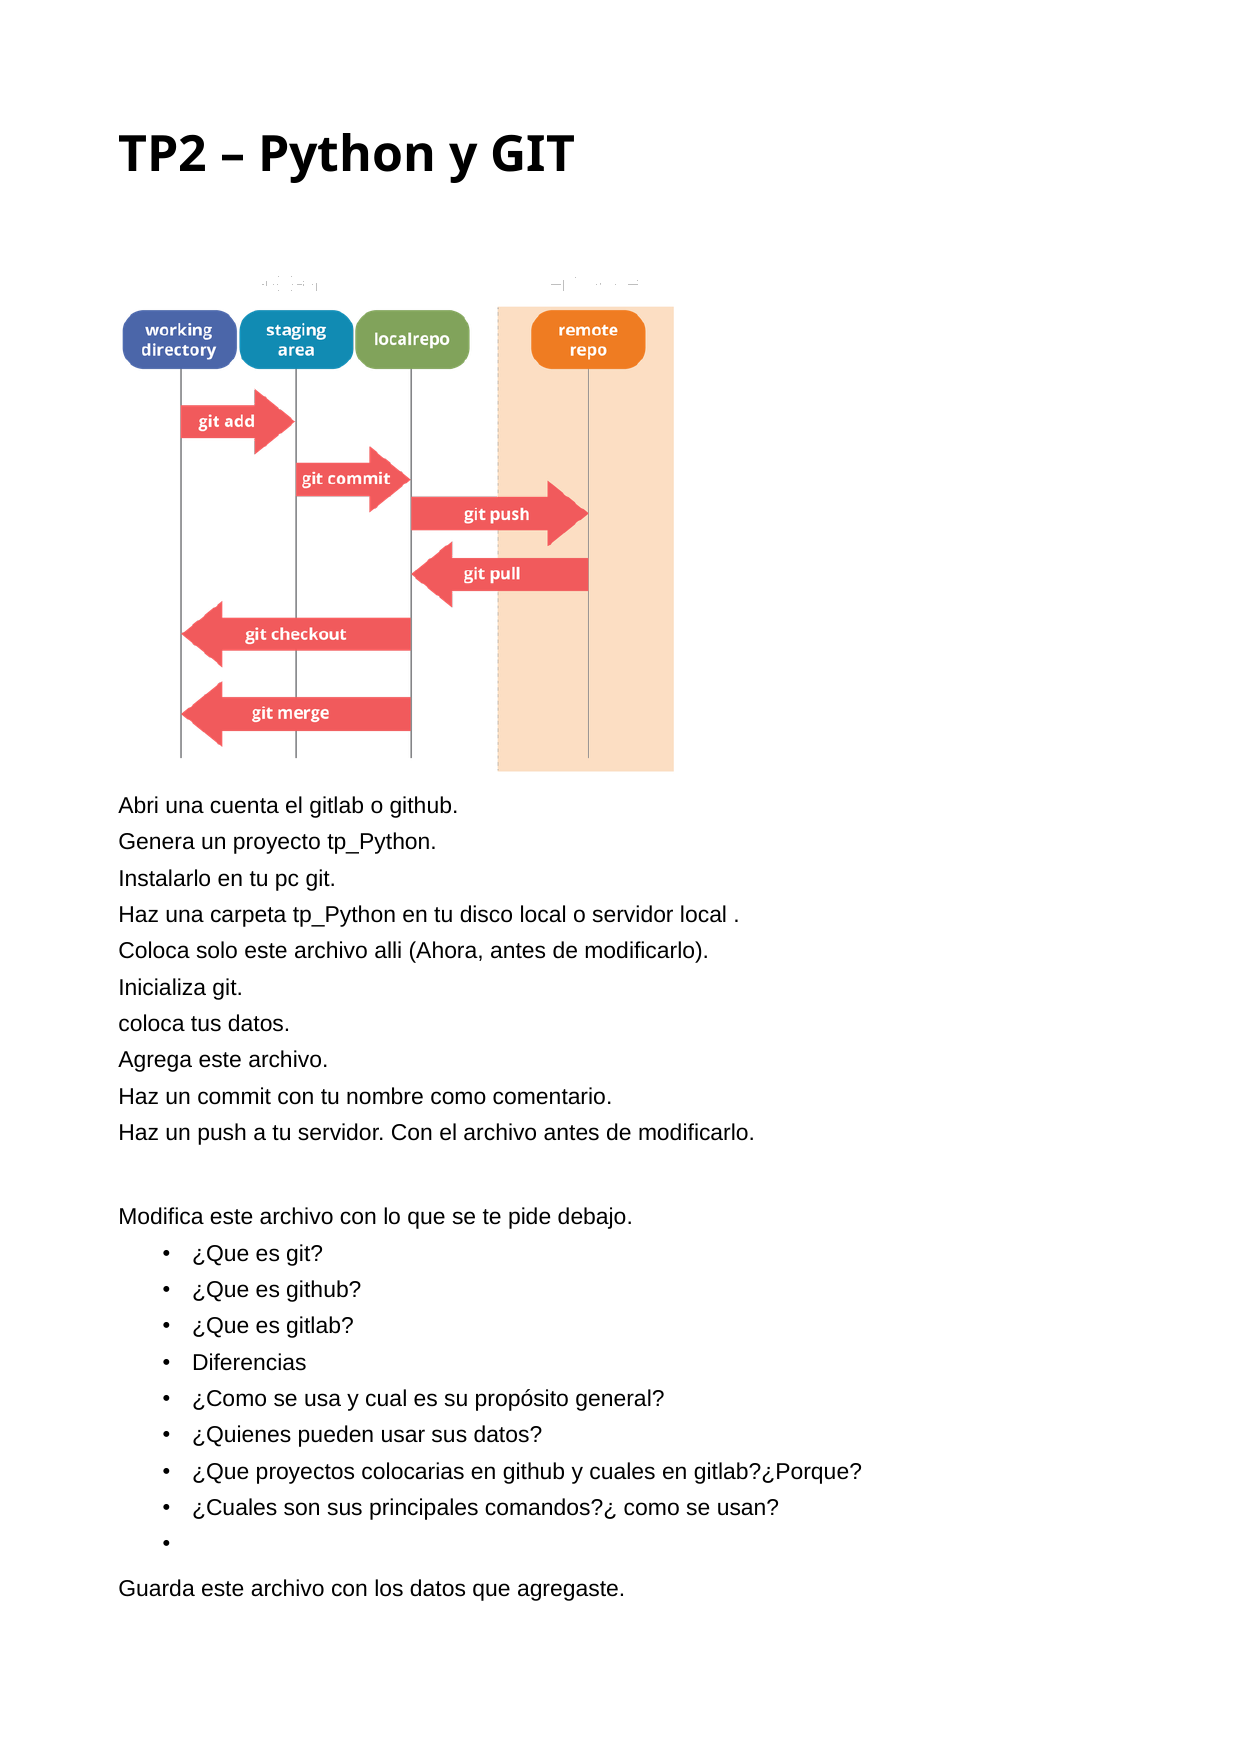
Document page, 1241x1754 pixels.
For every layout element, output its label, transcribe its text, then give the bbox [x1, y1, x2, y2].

list ¿Que es git? [162, 1239, 1122, 1266]
text Haz un commit con tu nombre como comentario. [118, 1083, 1122, 1109]
list ¿Que es gitlab? [162, 1312, 1122, 1338]
picture [118, 260, 675, 782]
text coloca tus datos. [118, 1010, 1122, 1036]
list ¿Quienes pueden usar sus datos? [162, 1421, 1122, 1448]
text Abri una cuenta el gitlab o github. [118, 792, 1122, 818]
list ¿Que es github? [162, 1276, 1122, 1302]
text Inicializa git. [118, 974, 1122, 1000]
text Agrega este archivo. [118, 1046, 1122, 1073]
text Instalarlo en tu pc git. [118, 865, 1122, 891]
text Coloca solo este archivo alli (Ahora, antes de modificarlo). [118, 937, 1122, 964]
text Genera un proyecto tp_Python. [118, 828, 1122, 855]
list Diferencias [162, 1348, 1122, 1375]
list ¿Que proyectos colocarias en github y cuales en gitlab?¿Porque? [162, 1458, 1122, 1484]
list ¿Como se usa y cual es su propósito general? [162, 1385, 1122, 1411]
text TP2 – Python y GIT [118, 118, 1122, 186]
text Modifica este archivo con lo que se te pide debajo. [118, 1203, 1122, 1229]
list ¿Cuales son sus principales comandos?¿ como se usan? [162, 1494, 1122, 1520]
text Guarda este archivo con los datos que agregaste. [118, 1575, 1122, 1601]
text Haz una carpeta tp_Python en tu disco local o servidor local . [118, 901, 1122, 927]
text Haz un push a tu servidor. Con el archivo antes de modificarlo. [118, 1119, 1122, 1146]
